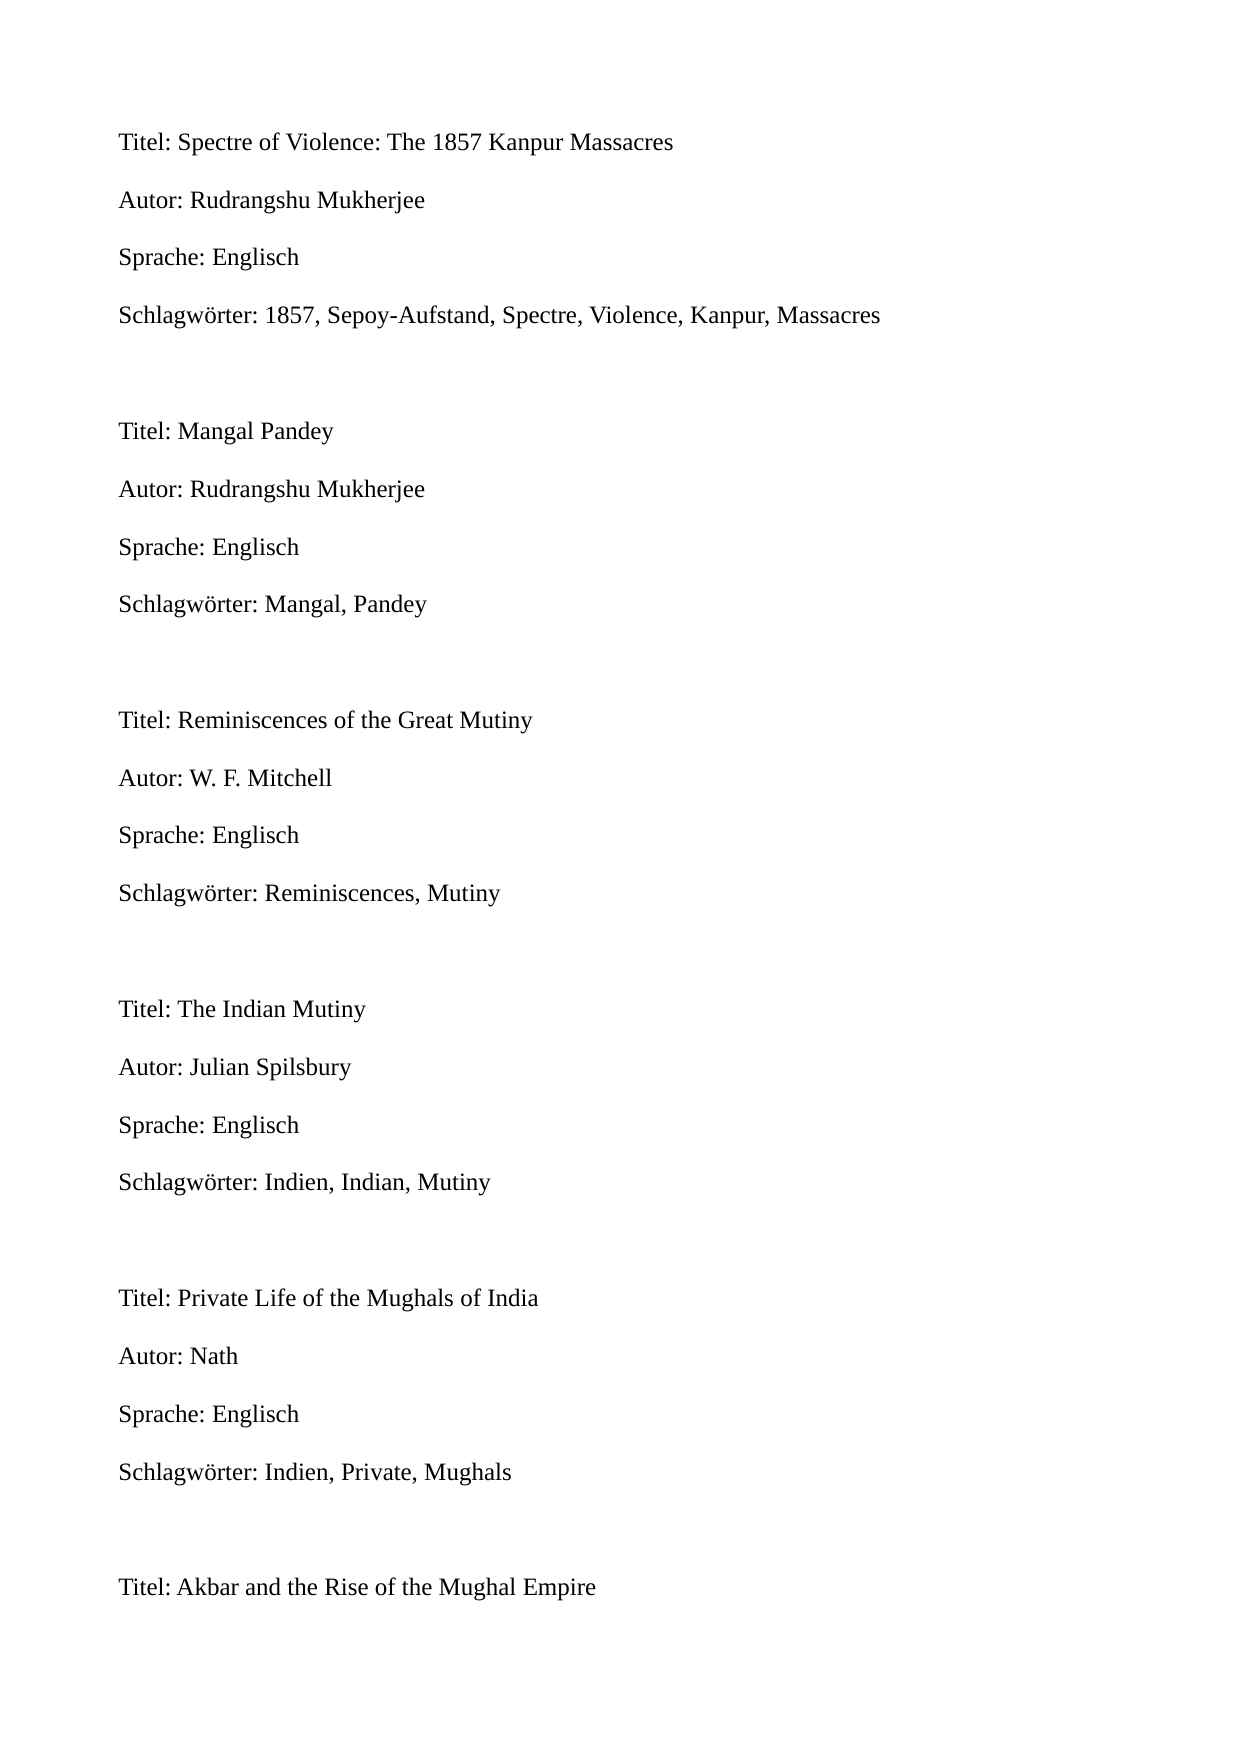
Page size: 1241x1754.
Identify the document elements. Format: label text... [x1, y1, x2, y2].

text Titel: Reminiscences of the Great Mutiny [118, 696, 1122, 734]
text Autor: Rudrangshu Mukherjee [118, 465, 1122, 502]
text Sprache: Englisch [118, 812, 1122, 849]
text Titel: Spectre of Violence: The 1857 Kanpur Massacres [118, 118, 1122, 156]
text Sprache: Englisch [118, 1101, 1122, 1138]
text Autor: Julian Spilsbury [118, 1043, 1122, 1081]
text Titel: Mangal Pandey [118, 407, 1122, 445]
text Titel: The Indian Mutiny [118, 985, 1122, 1023]
text Autor: W. F. Mitchell [118, 754, 1122, 792]
text Titel: Akbar and the Rise of the Mughal Empire [118, 1563, 1122, 1601]
text Sprache: Englisch [118, 1390, 1122, 1427]
text Autor: Nath [118, 1332, 1122, 1370]
text Sprache: Englisch [118, 234, 1122, 271]
text Sprache: Englisch [118, 523, 1122, 560]
text Autor: Rudrangshu Mukherjee [118, 176, 1122, 213]
text Schlagwörter: Indien, Indian, Mutiny [118, 1159, 1122, 1196]
text Schlagwörter: Reminiscences, Mutiny [118, 870, 1122, 907]
text Schlagwörter: 1857, Sepoy-Aufstand, Spectre, Violence, Kanpur, Massacres [118, 292, 1122, 329]
text Titel: Private Life of the Mughals of India [118, 1274, 1122, 1312]
text Schlagwörter: Indien, Private, Mughals [118, 1448, 1122, 1485]
text Schlagwörter: Mangal, Pandey [118, 581, 1122, 618]
